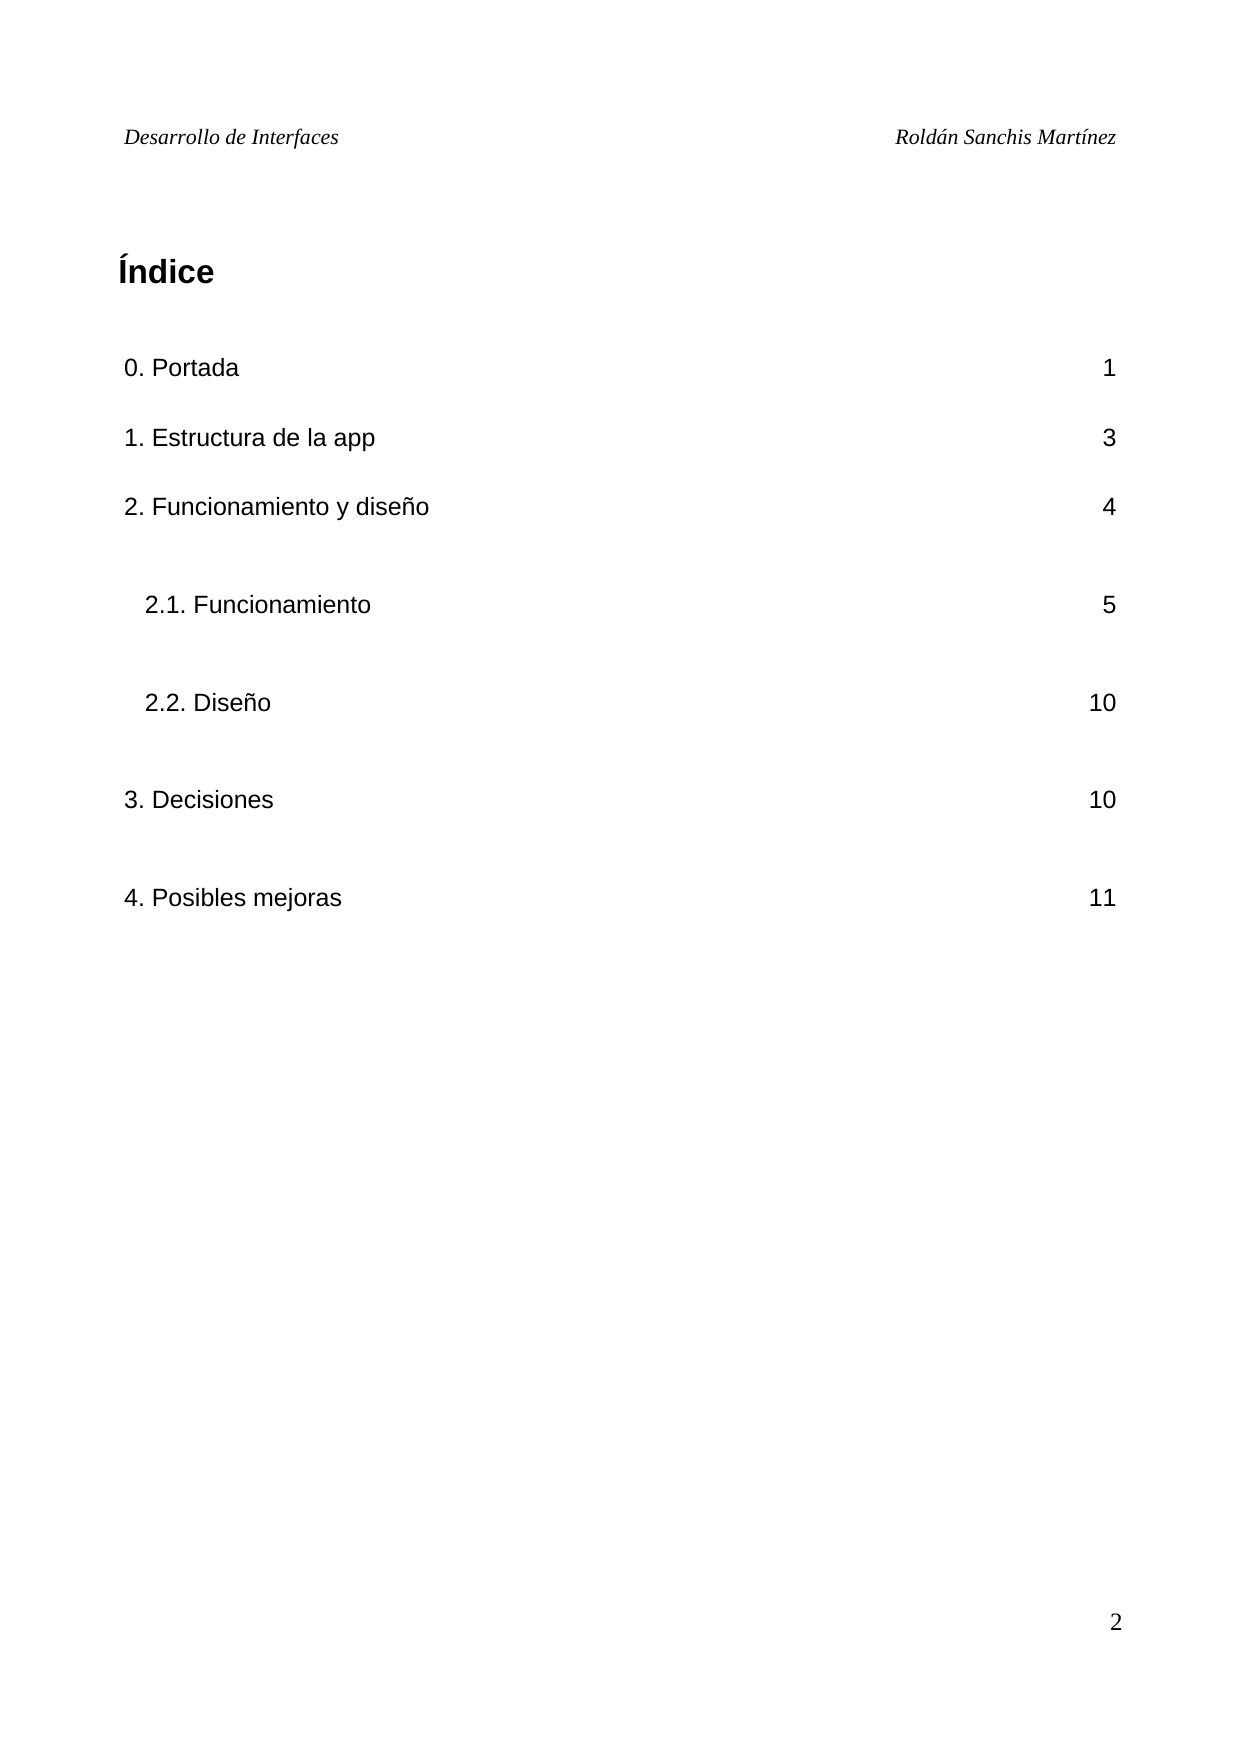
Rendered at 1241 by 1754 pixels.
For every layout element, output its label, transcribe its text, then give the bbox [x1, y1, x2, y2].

table_header 0. Portada [119, 349, 620, 388]
table_header 4 [621, 487, 1122, 526]
table_header [119, 977, 620, 1016]
table_header 2.1. Funcionamiento [119, 585, 620, 624]
table_header 1 [621, 349, 1122, 388]
table_header 10 [621, 781, 1122, 820]
table_header 2.2. Diseño [119, 683, 620, 722]
table_header 1. Estructura de la app [119, 418, 620, 457]
table_header 3. Decisiones [119, 781, 620, 820]
table_header 10 [621, 683, 1122, 722]
table_header [621, 977, 1122, 1016]
text Índice [118, 252, 1122, 290]
table_header 2. Funcionamiento y diseño [119, 487, 620, 526]
table_header 11 [621, 879, 1122, 918]
table_header 5 [621, 585, 1122, 624]
table_header 4. Posibles mejoras [119, 879, 620, 918]
table_header 3 [621, 418, 1122, 457]
